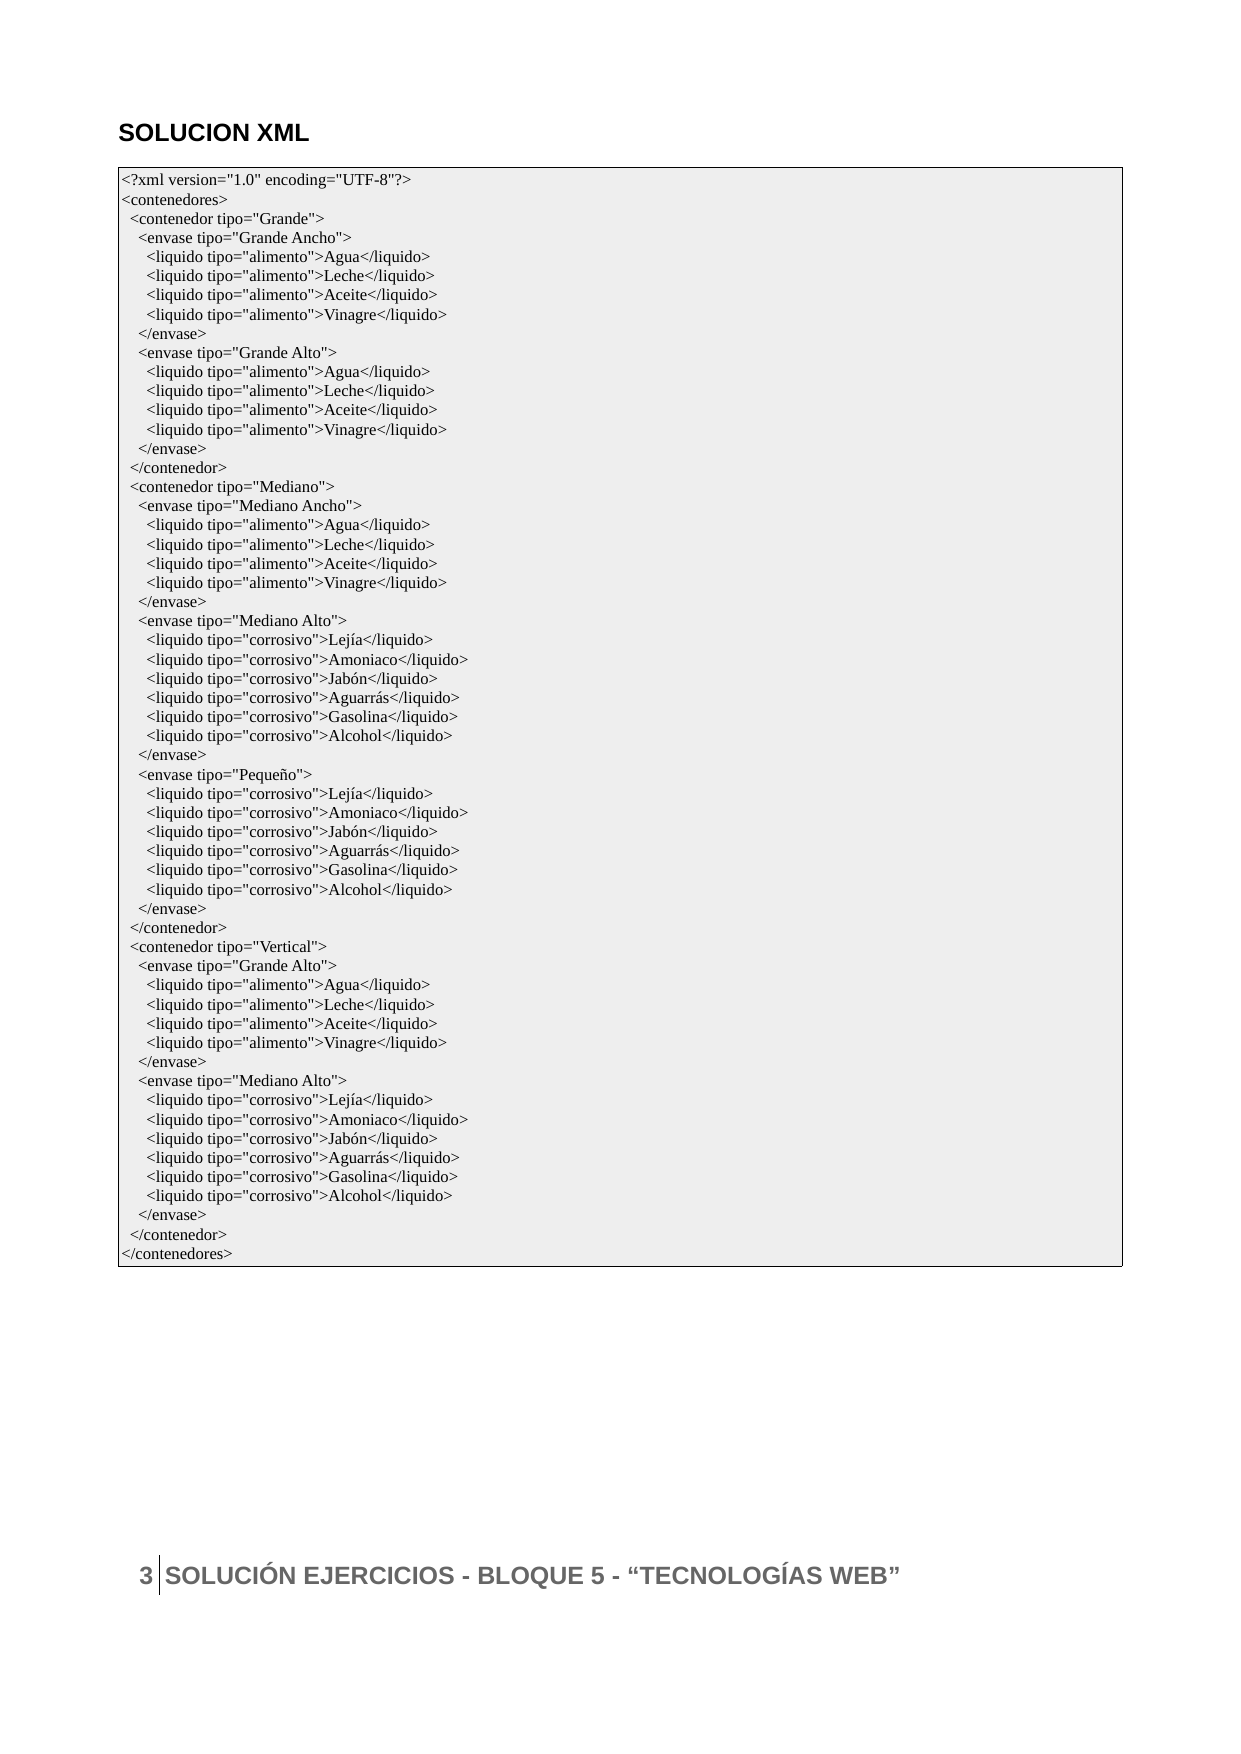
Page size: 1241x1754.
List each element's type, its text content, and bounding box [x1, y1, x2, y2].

text SOLUCION XML [118, 118, 1122, 147]
text <liquido tipo="corrosivo">Jabón</liquido> [119, 666, 1122, 685]
text <liquido tipo="alimento">Vinagre</liquido> [119, 1030, 1122, 1049]
text <envase tipo="Pequeño"> [119, 761, 1122, 781]
text <envase tipo="Mediano Ancho"> [119, 493, 1122, 512]
text <liquido tipo="alimento">Agua</liquido> [119, 512, 1122, 531]
text <liquido tipo="corrosivo">Alcohol</liquido> [119, 876, 1122, 896]
text <liquido tipo="corrosivo">Gasolina</liquido> [119, 704, 1122, 723]
text <contenedor tipo="Grande"> [119, 206, 1122, 225]
text <liquido tipo="corrosivo">Jabón</liquido> [119, 1126, 1122, 1145]
text <liquido tipo="corrosivo">Alcohol</liquido> [119, 723, 1122, 742]
text <liquido tipo="corrosivo">Alcohol</liquido> [119, 1183, 1122, 1202]
text <liquido tipo="alimento">Agua</liquido> [119, 244, 1122, 263]
text <liquido tipo="corrosivo">Gasolina</liquido> [119, 1164, 1122, 1183]
text <liquido tipo="alimento">Vinagre</liquido> [119, 416, 1122, 436]
text </envase> [119, 321, 1122, 340]
text <contenedor tipo="Mediano"> [119, 474, 1122, 493]
text <liquido tipo="alimento">Aceite</liquido> [119, 551, 1122, 570]
text <liquido tipo="corrosivo">Amoniaco</liquido> [119, 800, 1122, 819]
text <liquido tipo="alimento">Aceite</liquido> [119, 397, 1122, 416]
text <liquido tipo="corrosivo">Aguarrás</liquido> [119, 685, 1122, 704]
text <contenedores> [119, 186, 1122, 206]
text <liquido tipo="corrosivo">Amoniaco</liquido> [119, 646, 1122, 666]
text </envase> [119, 589, 1122, 608]
text <liquido tipo="corrosivo">Lejía</liquido> [119, 627, 1122, 646]
text <liquido tipo="alimento">Vinagre</liquido> [119, 301, 1122, 321]
text </envase> [119, 896, 1122, 915]
text <liquido tipo="corrosivo">Jabón</liquido> [119, 819, 1122, 838]
text <envase tipo="Mediano Alto"> [119, 608, 1122, 627]
text <liquido tipo="corrosivo">Lejía</liquido> [119, 1087, 1122, 1106]
text </contenedores> [119, 1241, 1122, 1266]
text <envase tipo="Mediano Alto"> [119, 1068, 1122, 1087]
text <liquido tipo="corrosivo">Aguarrás</liquido> [119, 838, 1122, 857]
text <liquido tipo="alimento">Leche</liquido> [119, 531, 1122, 551]
text </envase> [119, 436, 1122, 455]
text </envase> [119, 1049, 1122, 1068]
text </envase> [119, 1202, 1122, 1221]
text <liquido tipo="alimento">Agua</liquido> [119, 359, 1122, 378]
text <liquido tipo="corrosivo">Amoniaco</liquido> [119, 1106, 1122, 1126]
text </contenedor> [119, 455, 1122, 474]
text <envase tipo="Grande Alto"> [119, 340, 1122, 359]
text <liquido tipo="alimento">Vinagre</liquido> [119, 570, 1122, 589]
text <liquido tipo="corrosivo">Gasolina</liquido> [119, 857, 1122, 876]
text <liquido tipo="alimento">Aceite</liquido> [119, 1011, 1122, 1030]
text <liquido tipo="alimento">Agua</liquido> [119, 972, 1122, 991]
text <?xml version="1.0" encoding="UTF-8"?> [119, 168, 1122, 186]
text <liquido tipo="corrosivo">Lejía</liquido> [119, 781, 1122, 800]
text <liquido tipo="alimento">Aceite</liquido> [119, 282, 1122, 301]
text <envase tipo="Grande Ancho"> [119, 225, 1122, 244]
text <liquido tipo="alimento">Leche</liquido> [119, 263, 1122, 282]
text </contenedor> [119, 1221, 1122, 1241]
text </envase> [119, 742, 1122, 761]
text <contenedor tipo="Vertical"> [119, 934, 1122, 953]
text <liquido tipo="corrosivo">Aguarrás</liquido> [119, 1145, 1122, 1164]
text <envase tipo="Grande Alto"> [119, 953, 1122, 972]
text </contenedor> [119, 915, 1122, 934]
text <liquido tipo="alimento">Leche</liquido> [119, 378, 1122, 397]
text <liquido tipo="alimento">Leche</liquido> [119, 991, 1122, 1011]
